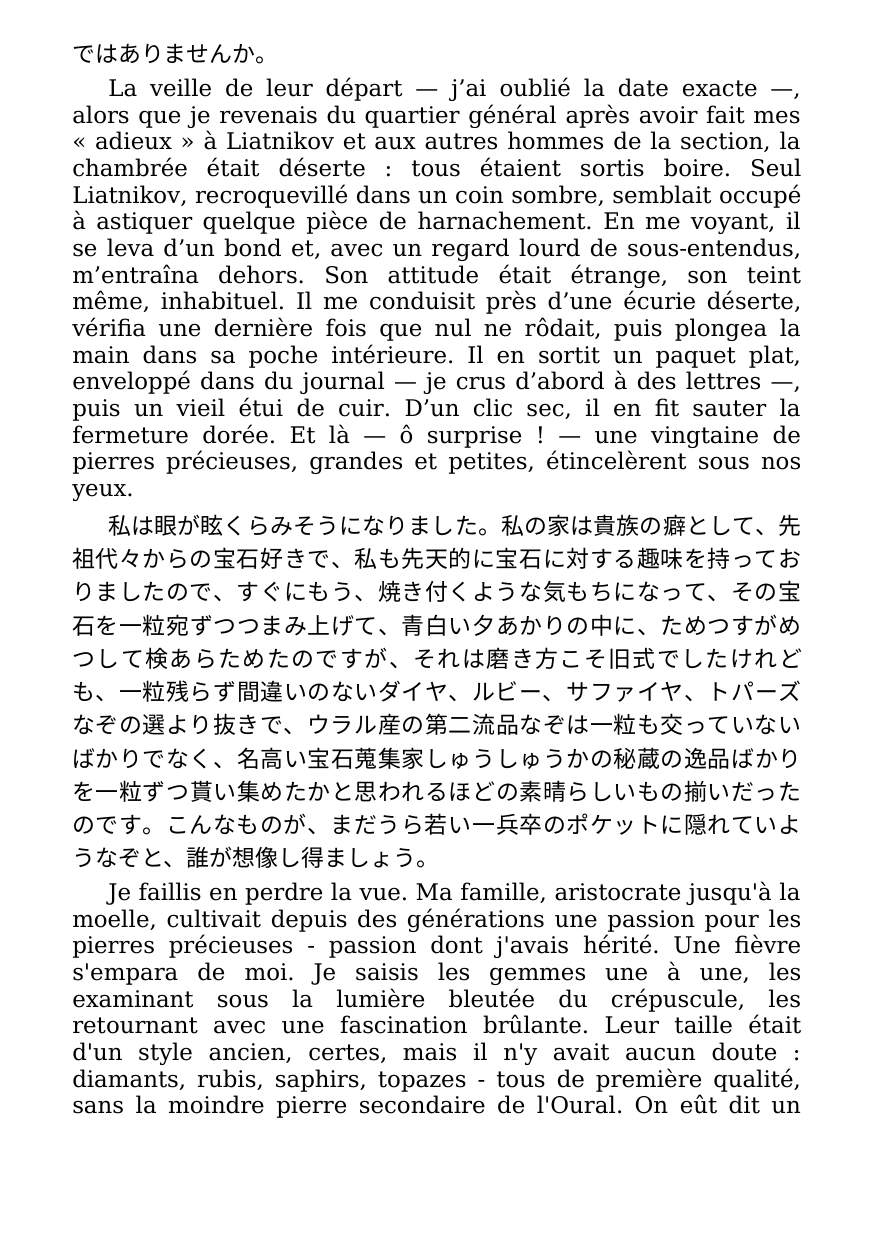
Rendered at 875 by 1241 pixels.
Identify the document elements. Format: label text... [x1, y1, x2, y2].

text La veille de leur départ — j’ai oublié la date exacte —, alors que je revenais du quartier général après avoir fait mes « adieux » à Liatnikov et aux autres hommes de la section, la chambrée était déserte : tous étaient sortis boire. Seul Liatnikov, recroquevillé dans un coin sombre, semblait occupé à astiquer quelque pièce de harnachement. En me voyant, il se leva d’un bond et, avec un regard lourd de sous-entendus, m’entraîna dehors. Son attitude était étrange, son teint même, inhabituel. Il me conduisit près d’une écurie déserte, vérifia une dernière fois que nul ne rôdait, puis plongea la main dans sa poche intérieure. Il en sortit un paquet plat, enveloppé dans du journal — je crus d’abord à des lettres —, puis un vieil étui de cuir. D’un clic sec, il en fit sauter la fermeture dorée. Et là — ô surprise ! — une vingtaine de pierres précieuses, grandes et petites, étincelèrent sous nos yeux. [72, 75, 802, 502]
text ではありませんか。 [72, 36, 802, 69]
text Je faillis en perdre la vue. Ma famille, aristocrate jusqu'à la moelle, cultivait depuis des générations une passion pour les pierres précieuses - passion dont j'avais hérité. Une fièvre s'empara de moi. Je saisis les gemmes une à une, les examinant sous la lumière bleutée du crépuscule, les retournant avec une fascination brûlante. Leur taille était d'un style ancien, certes, mais il n'y avait aucun doute : diamants, rubis, saphirs, topazes - tous de première qualité, sans la moindre pierre secondaire de l'Oural. On eût dit un [72, 879, 802, 1119]
text 私は眼が眩くらみそうになりました。私の家は貴族の癖として、先祖代々からの宝石好きで、私も先天的に宝石に対する趣味を持っておりましたので、すぐにもう、焼き付くような気もちになって、その宝石を一粒宛ずつつまみ上げて、青白い夕あかりの中に、ためつすがめつして検あらためたのですが、それは磨き方こそ旧式でしたけれども、一粒残らず間違いのないダイヤ、ルビー、サファイヤ、トパーズなぞの選より抜きで、ウラル産の第二流品なぞは一粒も交っていないばかりでなく、名高い宝石蒐集家しゅうしゅうかの秘蔵の逸品ばかりを一粒ずつ貰い集めたかと思われるほどの素晴らしいもの揃いだったのです。こんなものが、まだうら若い一兵卒のポケットに隠れていようなぞと、誰が想像し得ましょう。 [72, 508, 802, 873]
